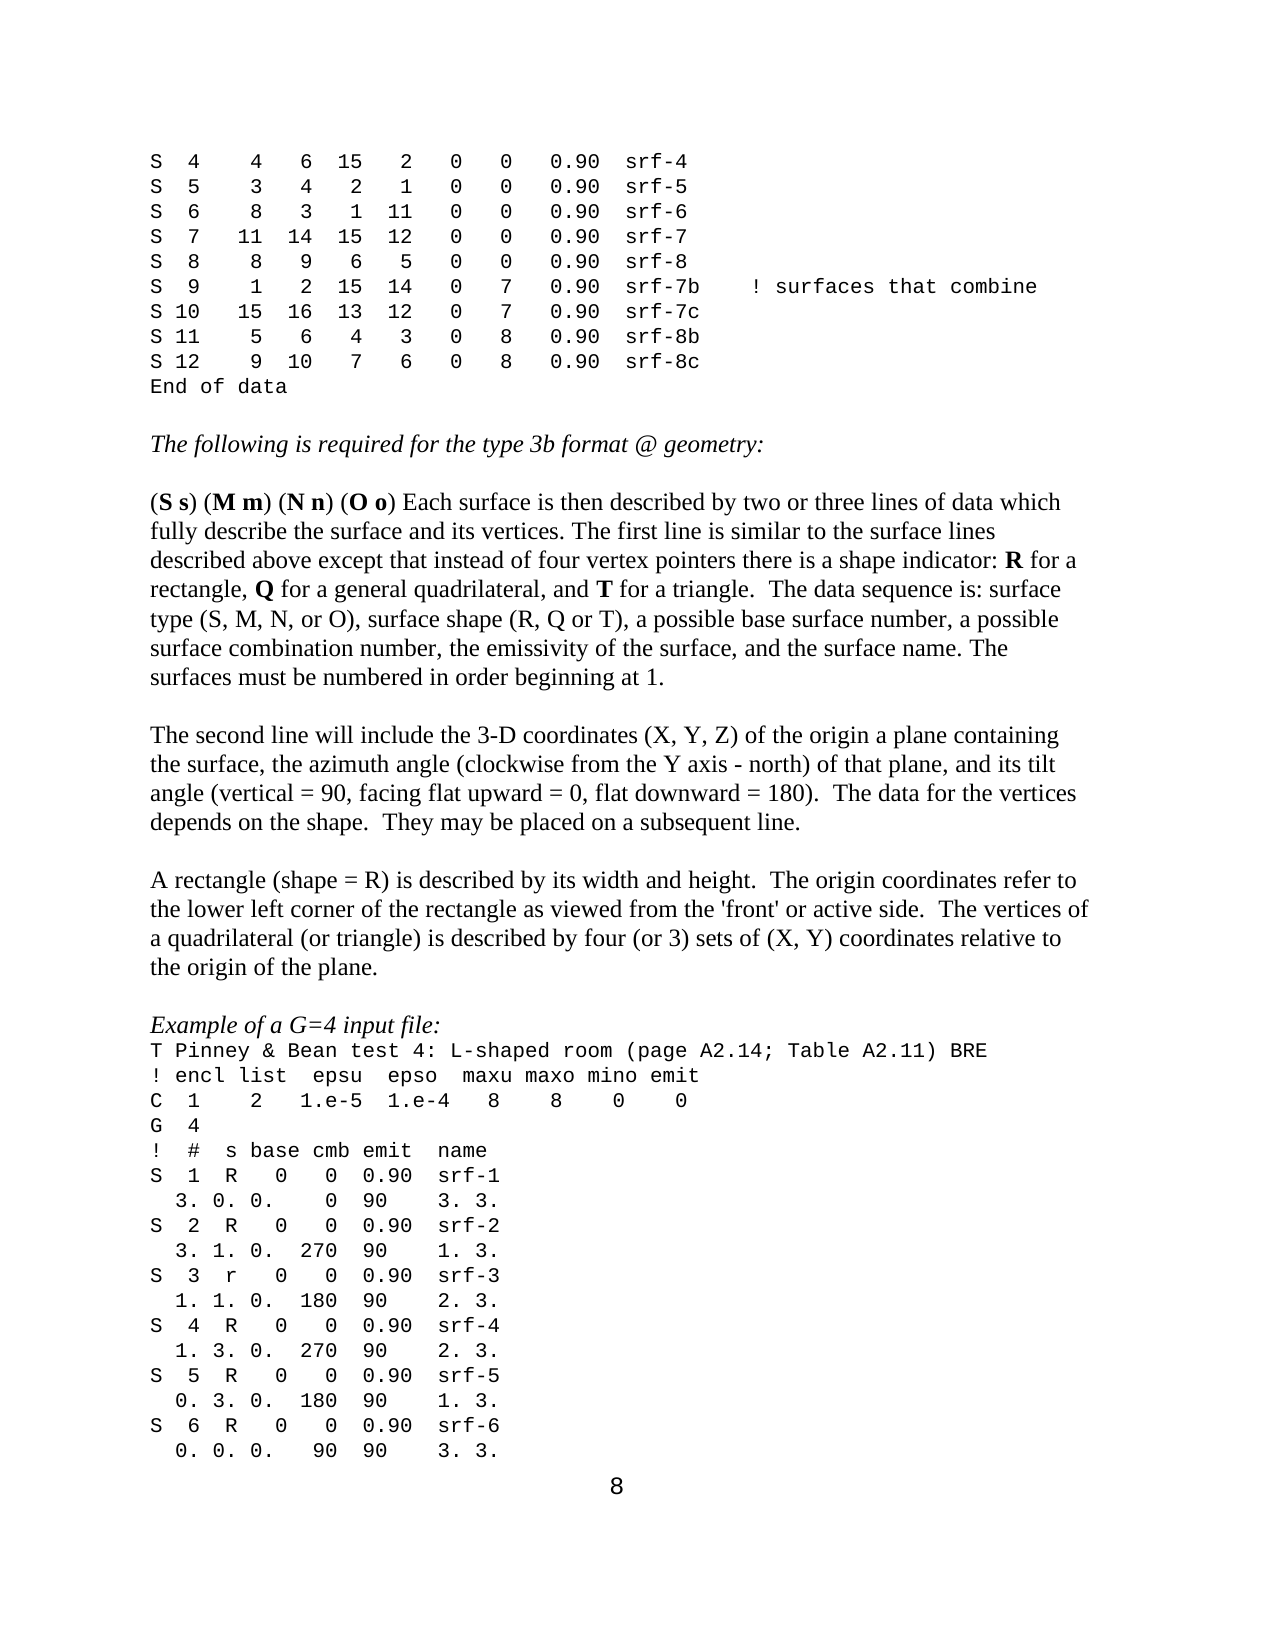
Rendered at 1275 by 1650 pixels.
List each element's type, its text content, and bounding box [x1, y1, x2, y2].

text S 4 R 0 0 0.90 srf‑4 [150, 1314, 1095, 1339]
text 1. 3. 0. 270 90 2. 3. [150, 1339, 1095, 1364]
text A rectangle (shape = R) is described by its width and height. The origin coordinates refer to the lower left corner of the rectangle as viewed from the 'front' or active side. The vertices of a quadrilateral (or triangle) is described by four (or 3) sets of (X, Y) coordinates relative to the origin of the plane. [150, 865, 1095, 981]
text S 4 4 6 15 2 0 0 0.90 srf‑4 [150, 150, 1095, 175]
text S 6 8 3 1 11 0 0 0.90 srf‑6 [150, 200, 1095, 225]
text S 3 r 0 0 0.90 srf‑3 [150, 1264, 1095, 1289]
text (S s) (M m) (N n) (O o) Each surface is then described by two or three lines of data which fully describe the surface and its vertices. The first line is similar to the surface lines described above except that instead of four vertex pointers there is a shape indicator: R for a rectangle, Q for a general quadrilateral, and T for a triangle. The data sequence is: surface type (S, M, N, or O), surface shape (R, Q or T), a possible base surface number, a possible surface combination number, the emissivity of the surface, and the surface name. The surfaces must be numbered in order beginning at 1. [150, 487, 1095, 691]
text The following is required for the type 3b format @ geometry: [150, 429, 1095, 458]
text S 2 R 0 0 0.90 srf‑2 [150, 1214, 1095, 1239]
text 3. 0. 0. 0 90 3. 3. [150, 1189, 1095, 1214]
text S 5 R 0 0 0.90 srf‑5 [150, 1364, 1095, 1389]
text T Pinney & Bean test 4: L‑shaped room (page A2.14; Table A2.11) BRE [150, 1039, 1095, 1064]
text S 9 1 2 15 14 0 7 0.90 srf‑7b ! surfaces that combine [150, 275, 1095, 300]
text S 10 15 16 13 12 0 7 0.90 srf‑7c [150, 300, 1095, 325]
text G 4 [150, 1114, 1095, 1139]
text ! encl list epsu epso maxu maxo mino emit [150, 1064, 1095, 1089]
text 1. 1. 0. 180 90 2. 3. [150, 1289, 1095, 1314]
text The second line will include the 3-D coordinates (X, Y, Z) of the origin a plane containing the surface, the azimuth angle (clockwise from the Y axis - north) of that plane, and its tilt angle (vertical = 90, facing flat upward = 0, flat downward = 180). The data for the vertices depends on the shape. They may be placed on a subsequent line. [150, 720, 1095, 836]
text 3. 1. 0. 270 90 1. 3. [150, 1239, 1095, 1264]
text 0. 3. 0. 180 90 1. 3. [150, 1389, 1095, 1414]
text S 1 R 0 0 0.90 srf‑1 [150, 1164, 1095, 1189]
text ! # s base cmb emit name [150, 1139, 1095, 1164]
text 0. 0. 0. 90 90 3. 3. [150, 1439, 1095, 1464]
text S 6 R 0 0 0.90 srf‑6 [150, 1414, 1095, 1439]
text S 8 8 9 6 5 0 0 0.90 srf‑8 [150, 250, 1095, 275]
text End of data [150, 375, 1095, 400]
text S 7 11 14 15 12 0 0 0.90 srf‑7 [150, 225, 1095, 250]
text C 1 2 1.e‑5 1.e‑4 8 8 0 0 [150, 1089, 1095, 1114]
text Example of a G=4 input file: [150, 1010, 1095, 1039]
text S 12 9 10 7 6 0 8 0.90 srf‑8c [150, 350, 1095, 375]
text S 11 5 6 4 3 0 8 0.90 srf‑8b [150, 325, 1095, 350]
text S 5 3 4 2 1 0 0 0.90 srf‑5 [150, 175, 1095, 200]
